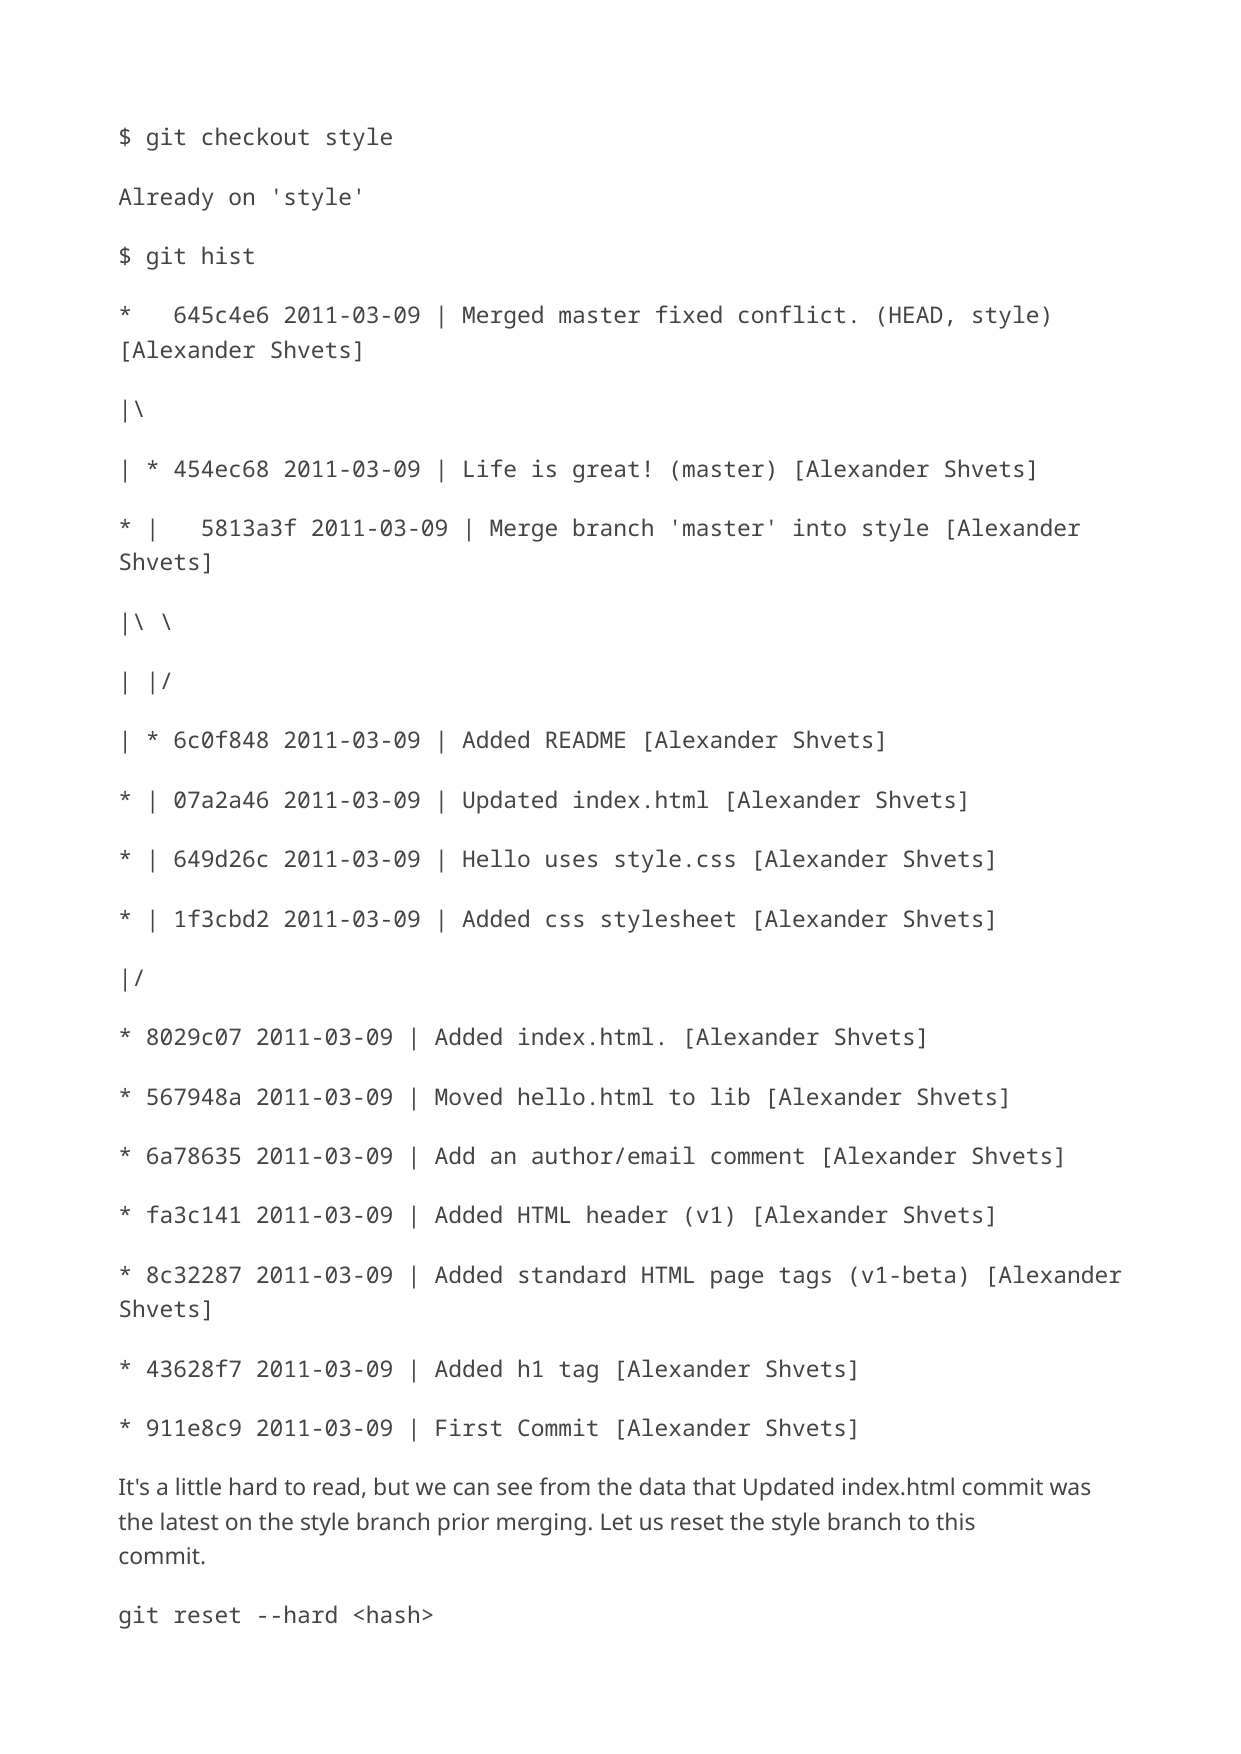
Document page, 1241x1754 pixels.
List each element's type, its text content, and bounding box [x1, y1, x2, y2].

text git reset --hard <hash>RESULT: [118, 1596, 1122, 1631]
text * | 649d26c 2011-03-09 | Hello uses style.css [Alexander Shvets] [118, 840, 1122, 874]
text * 8c32287 2011-03-09 | Added standard HTML page tags (v1-beta) [Alexander Shvets] [118, 1256, 1122, 1324]
text |\ [118, 390, 1122, 424]
text * | 5813a3f 2011-03-09 | Merge branch 'master' into style [Alexander Shvets] [118, 509, 1122, 577]
text * 567948a 2011-03-09 | Moved hello.html to lib [Alexander Shvets] [118, 1077, 1122, 1112]
text * 645c4e6 2011-03-09 | Merged master fixed conflict. (HEAD, style) [Alexander Shvets] [118, 296, 1122, 365]
text * | 1f3cbd2 2011-03-09 | Added css stylesheet [Alexander Shvets] [118, 899, 1122, 934]
text Already on 'style' [118, 177, 1122, 212]
text It's a little hard to read, but we can see from the data that Updated index.html commit was the latest on the style branch prior merging. Let us reset the style branch to this commit.RUN: [118, 1468, 1122, 1571]
text | |/ [118, 662, 1122, 696]
text * fa3c141 2011-03-09 | Added HTML header (v1) [Alexander Shvets] [118, 1196, 1122, 1231]
text $ git checkout style [118, 118, 1122, 152]
text |\ \ [118, 602, 1122, 637]
text |/ [118, 959, 1122, 993]
text $ git hist [118, 237, 1122, 271]
text * | 07a2a46 2011-03-09 | Updated index.html [Alexander Shvets] [118, 781, 1122, 815]
text * 911e8c9 2011-03-09 | First Commit [Alexander Shvets] [118, 1409, 1122, 1443]
text * 6a78635 2011-03-09 | Add an author/email comment [Alexander Shvets] [118, 1137, 1122, 1171]
text | * 454ec68 2011-03-09 | Life is great! (master) [Alexander Shvets] [118, 449, 1122, 484]
text * 43628f7 2011-03-09 | Added h1 tag [Alexander Shvets] [118, 1349, 1122, 1384]
text * 8029c07 2011-03-09 | Added index.html. [Alexander Shvets] [118, 1018, 1122, 1052]
text | * 6c0f848 2011-03-09 | Added README [Alexander Shvets] [118, 721, 1122, 756]
